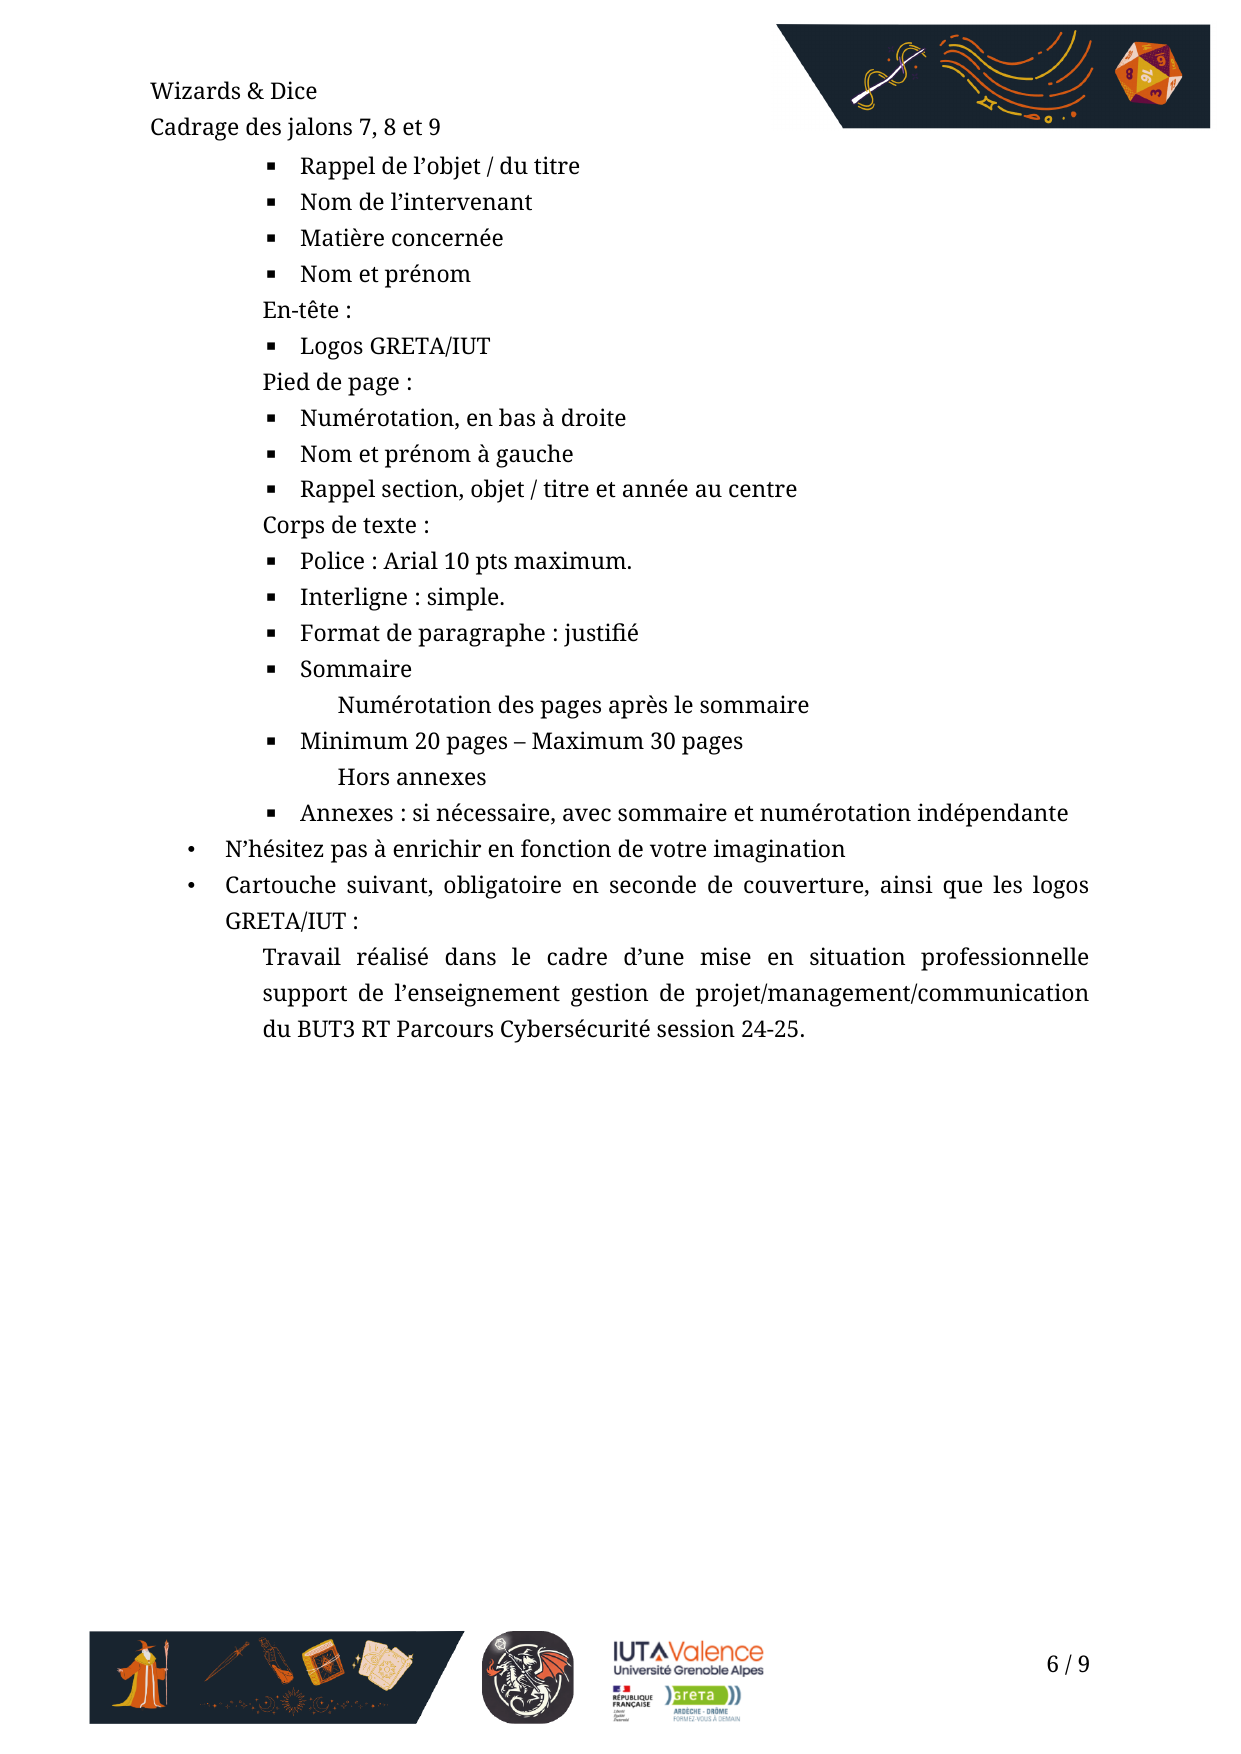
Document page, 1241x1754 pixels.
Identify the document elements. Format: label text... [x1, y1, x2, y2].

list Cartouche suivant, obligatoire en seconde de couverture, ainsi que les logos GRETA/IUT : [187, 869, 1090, 936]
list Rappel section, objet / titre et année au centre [262, 473, 1090, 505]
list Annexes : si nécessaire, avec sommaire et numérotation indépendante [262, 797, 1090, 828]
list Matière concernée [262, 222, 1090, 253]
list Sommaire [262, 653, 1090, 684]
picture [771, 21, 1218, 131]
list Numérotation des pages après le sommaire [300, 689, 1090, 720]
list En-tête : [225, 294, 1090, 325]
list Police : Arial 10 pts maximum. [262, 545, 1090, 577]
list Hors annexes [300, 761, 1090, 792]
list Travail réalisé dans le cadre d’une mise en situation professionnelle support de l’enseignement gestion de projet/management/communication du BUT3 RT Parcours Cybersécurité session 24-25. [225, 941, 1090, 1044]
picture [81, 1620, 788, 1733]
list Nom et prénom à gauche [262, 437, 1090, 469]
list Format de paragraphe : justifié [262, 617, 1090, 648]
list Rappel de l’objet / du titre [262, 150, 1090, 181]
list Nom et prénom [262, 258, 1090, 289]
list N’hésitez pas à enrichir en fonction de votre imagination [187, 833, 1090, 864]
list Minimum 20 pages – Maximum 30 pages [262, 725, 1090, 756]
list Pied de page : [225, 366, 1090, 397]
list Numérotation, en bas à droite [262, 402, 1090, 433]
list Logos GRETA/IUT [262, 330, 1090, 361]
list Corps de texte : [225, 509, 1090, 541]
list Nom de l’intervenant [262, 186, 1090, 217]
list Interligne : simple. [262, 581, 1090, 612]
